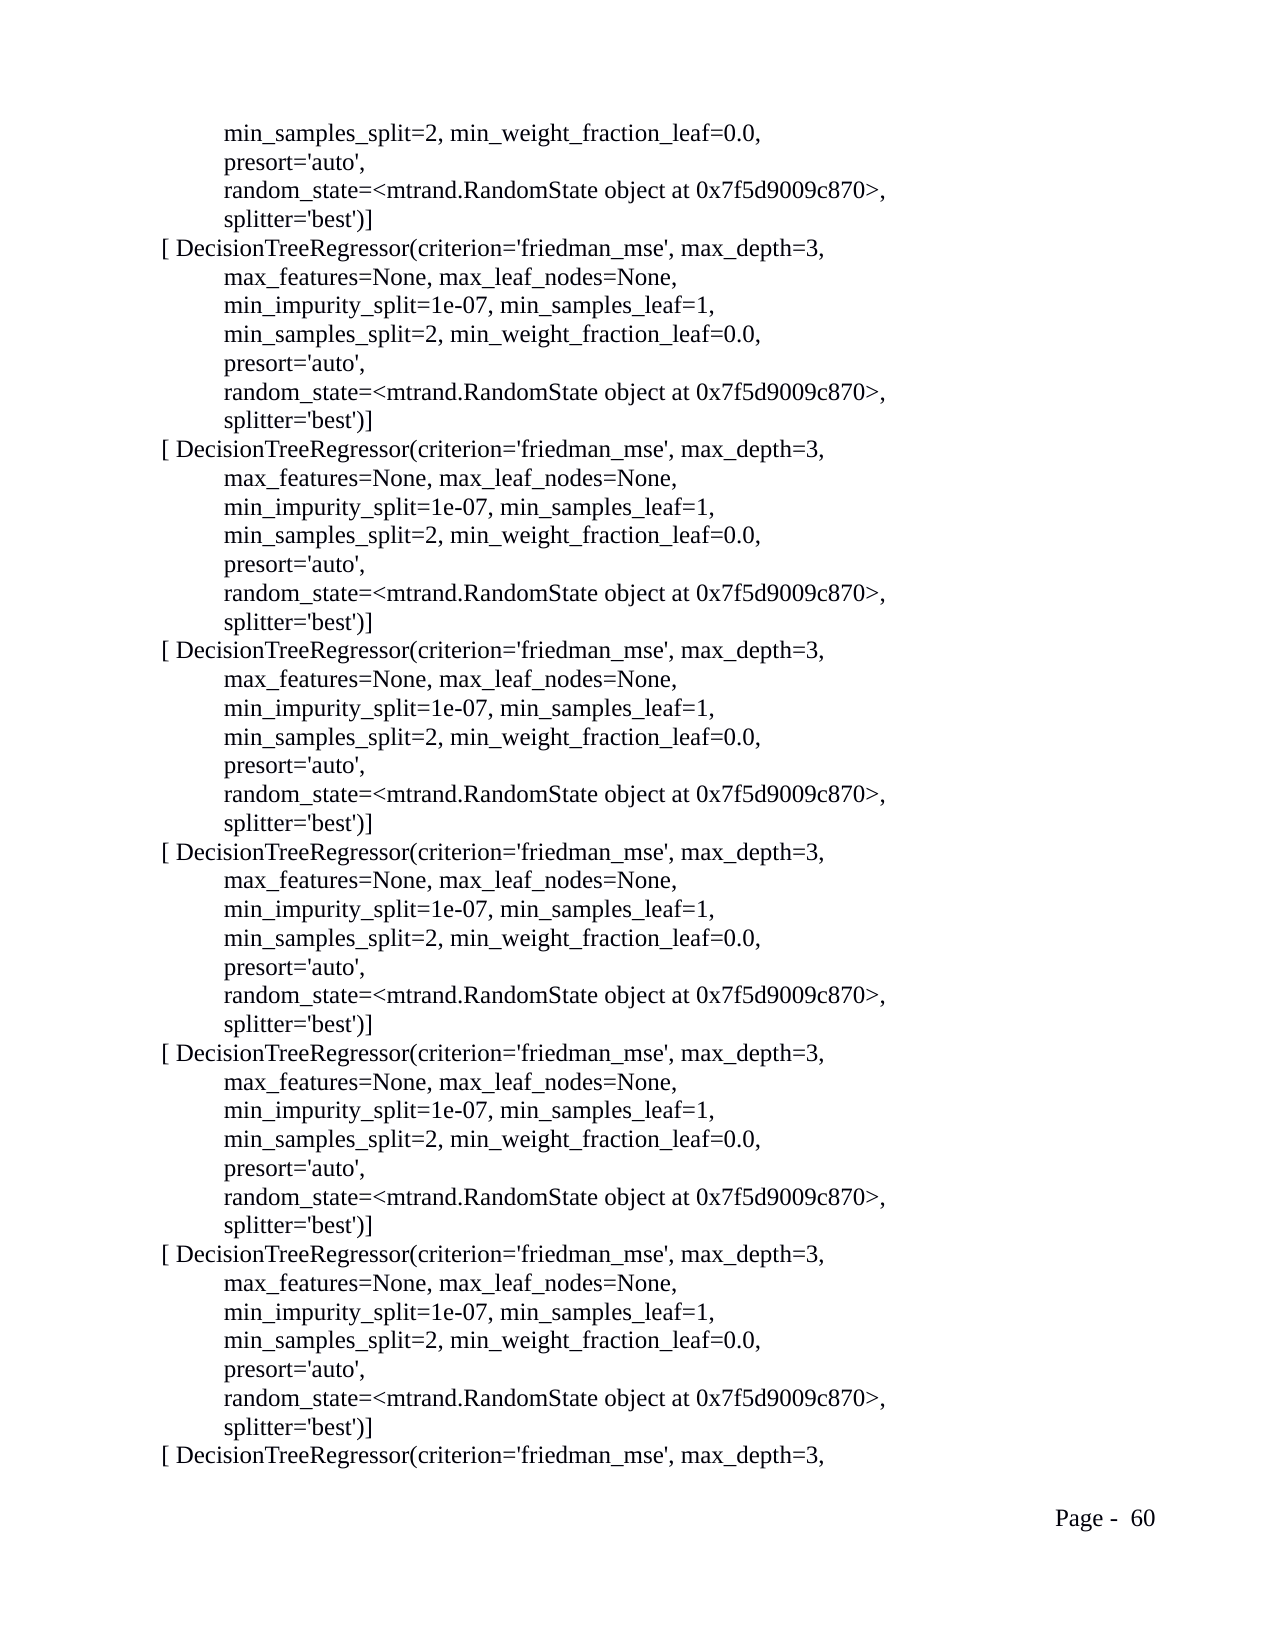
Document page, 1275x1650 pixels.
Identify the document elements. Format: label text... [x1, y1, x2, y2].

text min_impurity_split=1e-07, min_samples_leaf=1, [155, 894, 1157, 923]
text presort='auto', [155, 348, 1157, 377]
text splitter='best')] [155, 1009, 1157, 1038]
text random_state=<mtrand.RandomState object at 0x7f5d9009c870>, [155, 176, 1157, 204]
text min_impurity_split=1e-07, min_samples_leaf=1, [155, 1297, 1157, 1326]
text [ DecisionTreeRegressor(criterion='friedman_mse', max_depth=3, [155, 1239, 1157, 1268]
text random_state=<mtrand.RandomState object at 0x7f5d9009c870>, [155, 578, 1157, 607]
text max_features=None, max_leaf_nodes=None, [155, 1067, 1157, 1096]
text min_samples_split=2, min_weight_fraction_leaf=0.0, [155, 521, 1157, 549]
text min_samples_split=2, min_weight_fraction_leaf=0.0, [155, 923, 1157, 952]
text max_features=None, max_leaf_nodes=None, [155, 1268, 1157, 1297]
text random_state=<mtrand.RandomState object at 0x7f5d9009c870>, [155, 377, 1157, 406]
text min_samples_split=2, min_weight_fraction_leaf=0.0, [155, 319, 1157, 348]
text min_samples_split=2, min_weight_fraction_leaf=0.0, [155, 1326, 1157, 1354]
text presort='auto', [155, 549, 1157, 578]
text random_state=<mtrand.RandomState object at 0x7f5d9009c870>, [155, 1182, 1157, 1211]
text min_samples_split=2, min_weight_fraction_leaf=0.0, [155, 722, 1157, 751]
text min_samples_split=2, min_weight_fraction_leaf=0.0, [155, 1124, 1157, 1153]
text splitter='best')] [155, 1211, 1157, 1239]
text min_samples_split=2, min_weight_fraction_leaf=0.0, [155, 118, 1157, 147]
text presort='auto', [155, 147, 1157, 176]
text [ DecisionTreeRegressor(criterion='friedman_mse', max_depth=3, [155, 1441, 1157, 1469]
text max_features=None, max_leaf_nodes=None, [155, 866, 1157, 894]
text min_impurity_split=1e-07, min_samples_leaf=1, [155, 693, 1157, 722]
text [ DecisionTreeRegressor(criterion='friedman_mse', max_depth=3, [155, 1038, 1157, 1067]
text min_impurity_split=1e-07, min_samples_leaf=1, [155, 492, 1157, 521]
text max_features=None, max_leaf_nodes=None, [155, 463, 1157, 492]
text min_impurity_split=1e-07, min_samples_leaf=1, [155, 1096, 1157, 1124]
text splitter='best')] [155, 607, 1157, 636]
text max_features=None, max_leaf_nodes=None, [155, 664, 1157, 693]
text presort='auto', [155, 1354, 1157, 1383]
text splitter='best')] [155, 1412, 1157, 1441]
text [ DecisionTreeRegressor(criterion='friedman_mse', max_depth=3, [155, 636, 1157, 664]
text max_features=None, max_leaf_nodes=None, [155, 262, 1157, 291]
text presort='auto', [155, 1153, 1157, 1182]
text min_impurity_split=1e-07, min_samples_leaf=1, [155, 291, 1157, 319]
text splitter='best')] [155, 406, 1157, 434]
text random_state=<mtrand.RandomState object at 0x7f5d9009c870>, [155, 981, 1157, 1009]
text [ DecisionTreeRegressor(criterion='friedman_mse', max_depth=3, [155, 837, 1157, 866]
text [ DecisionTreeRegressor(criterion='friedman_mse', max_depth=3, [155, 233, 1157, 262]
text random_state=<mtrand.RandomState object at 0x7f5d9009c870>, [155, 1383, 1157, 1412]
text splitter='best')] [155, 808, 1157, 837]
text splitter='best')] [155, 204, 1157, 233]
text [ DecisionTreeRegressor(criterion='friedman_mse', max_depth=3, [155, 434, 1157, 463]
text presort='auto', [155, 952, 1157, 981]
text random_state=<mtrand.RandomState object at 0x7f5d9009c870>, [155, 779, 1157, 808]
text presort='auto', [155, 751, 1157, 779]
